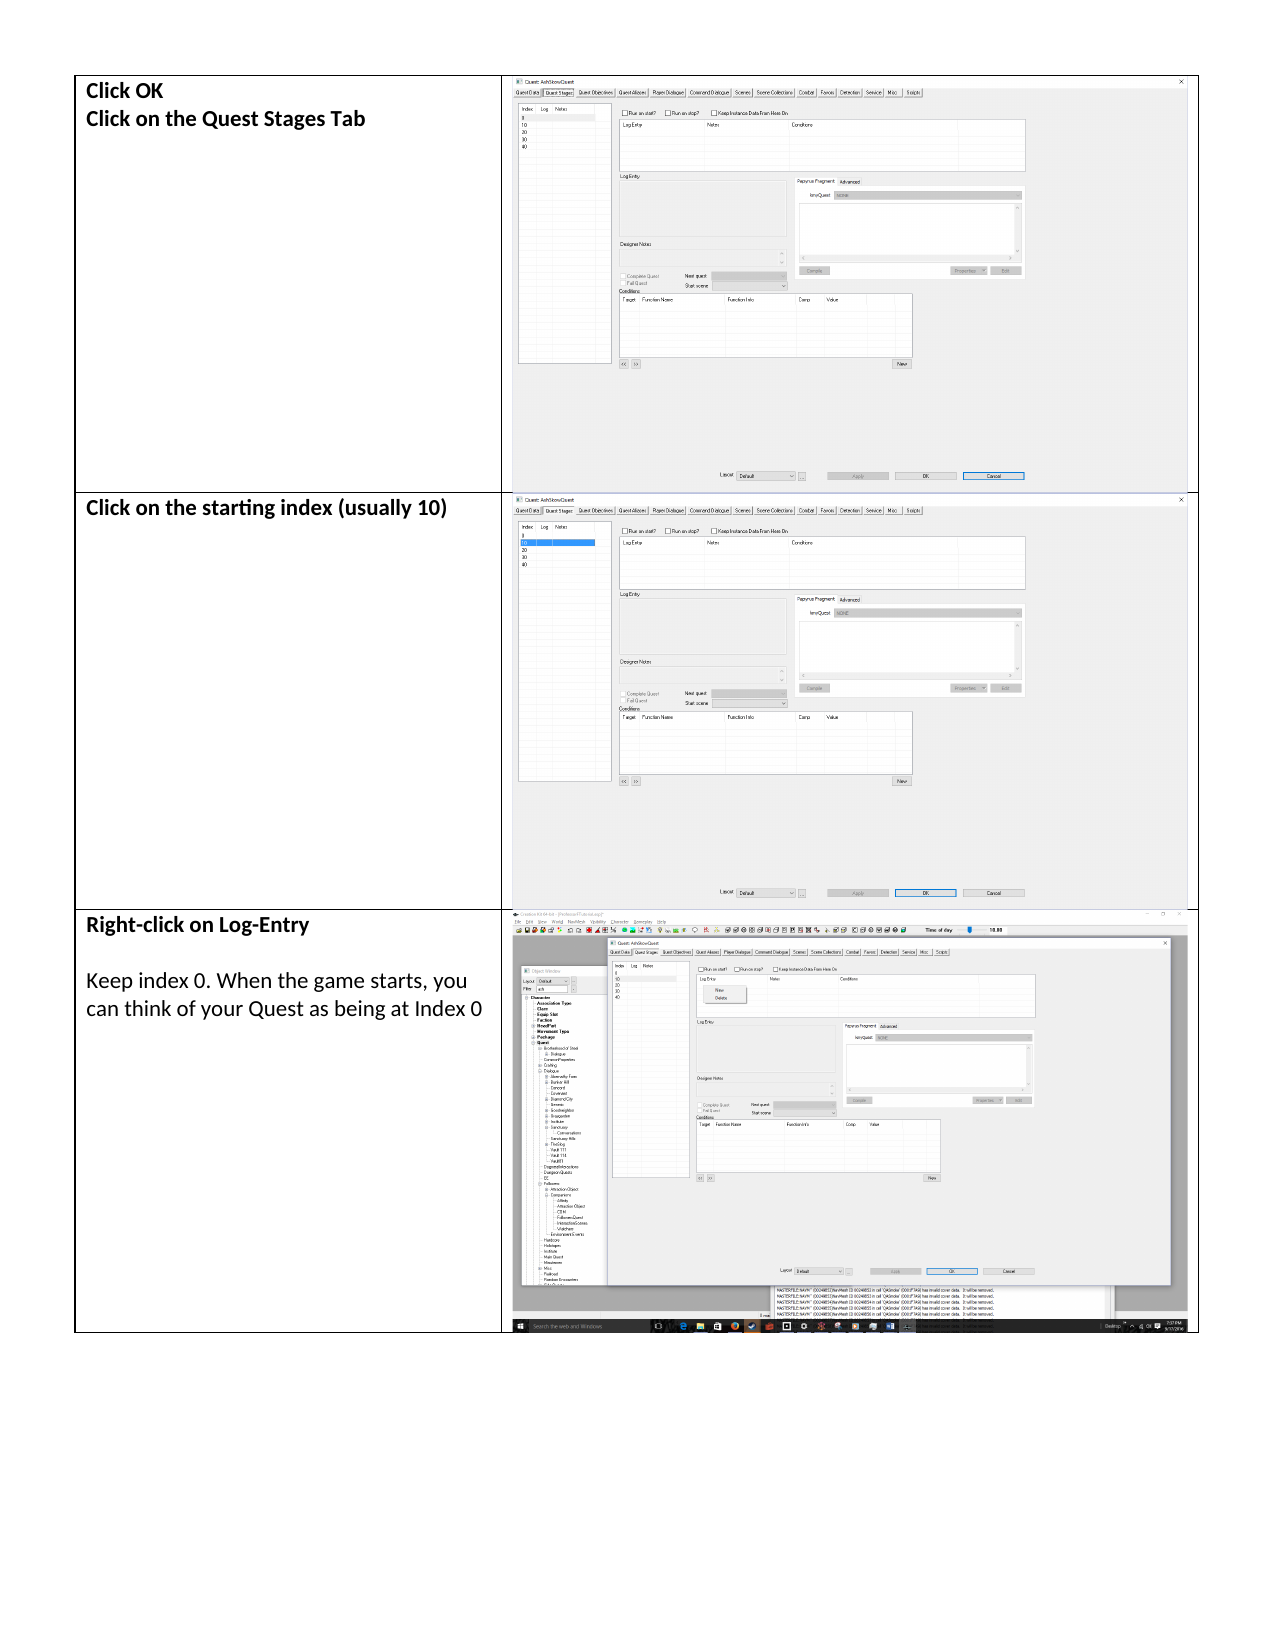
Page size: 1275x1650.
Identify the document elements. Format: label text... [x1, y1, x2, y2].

table_cell Click on the starting index (usually 10) [76, 493, 501, 909]
table_cell [502, 493, 512, 909]
table_cell [502, 910, 512, 1332]
table_cell [502, 76, 512, 492]
table_cell Click OK Click on the Quest Stages Tab [76, 76, 501, 492]
table_cell [1188, 76, 1198, 492]
table_cell [1188, 910, 1198, 1332]
table_cell Right-click on Log-Entry Keep index 0. When the game starts, you can think of your Quest as being at Index 0 [76, 910, 501, 1332]
table_cell [1188, 493, 1198, 909]
